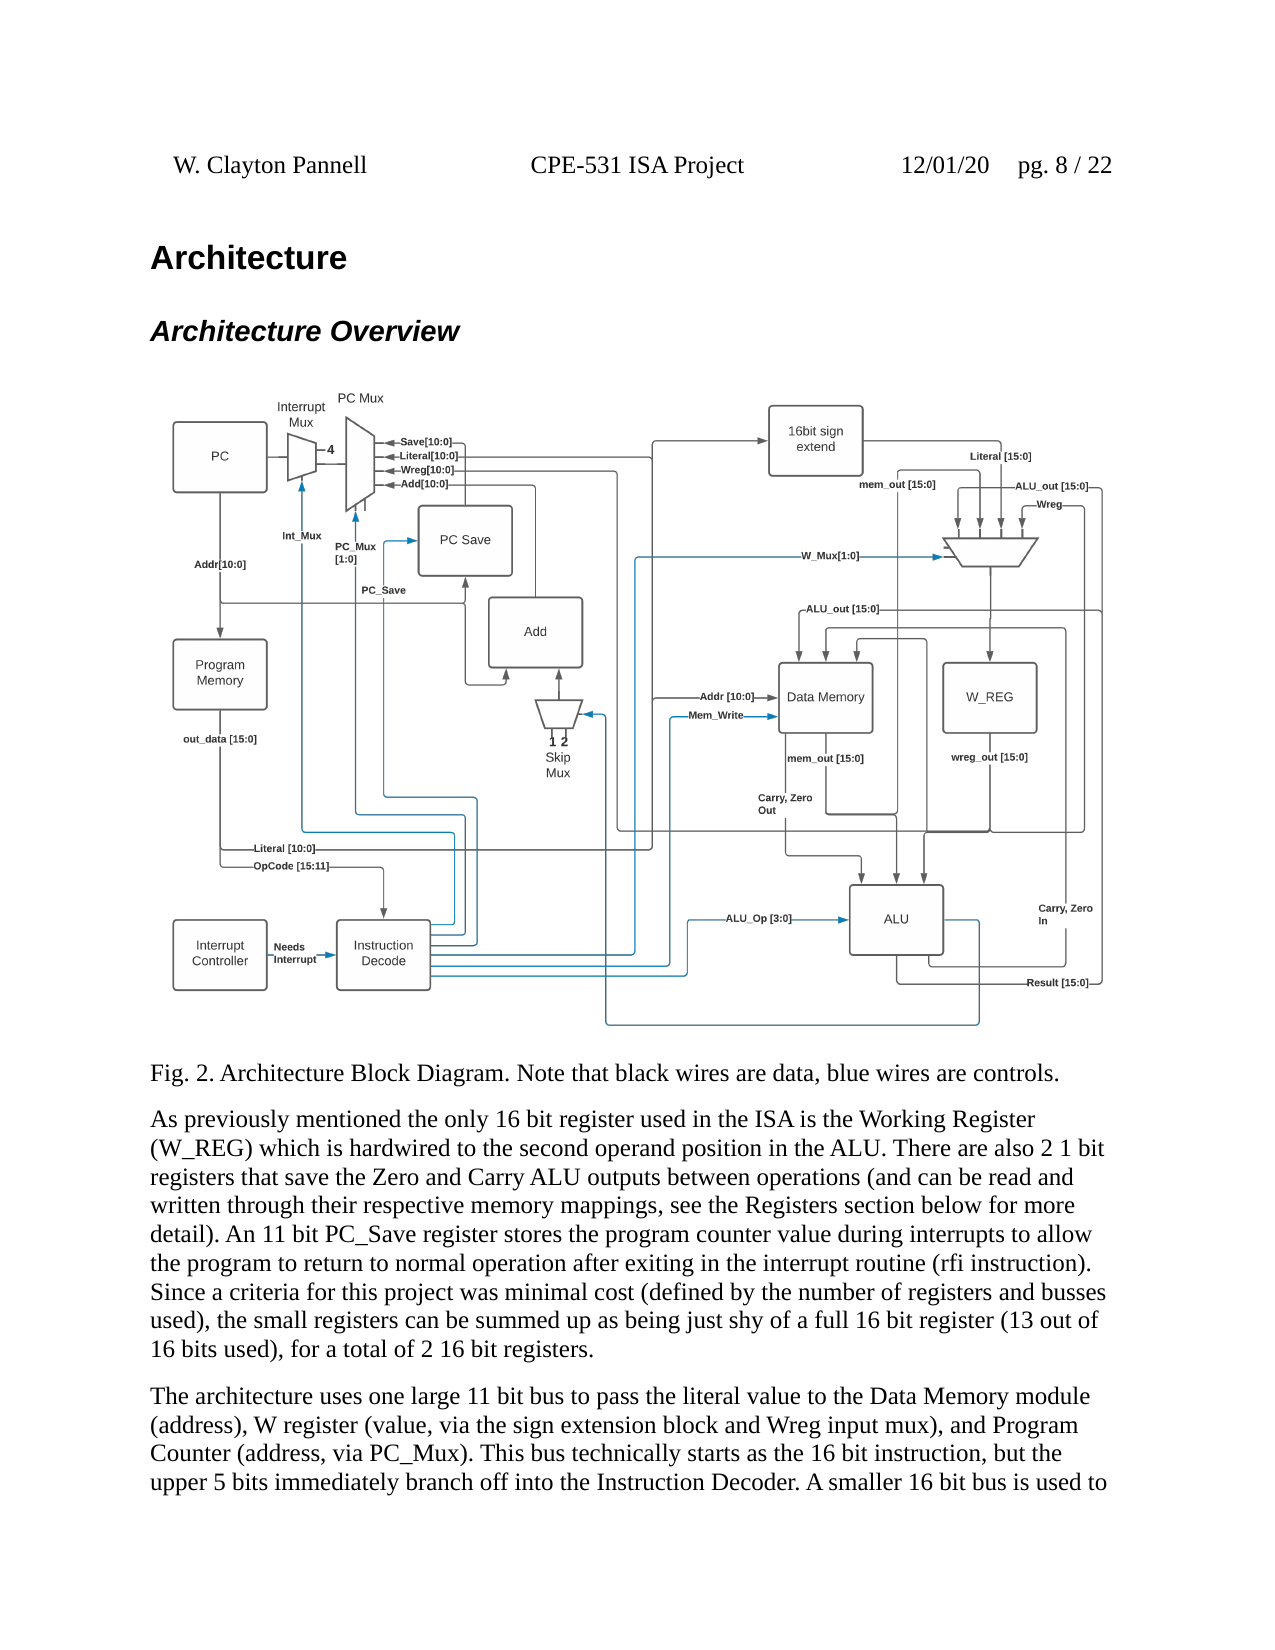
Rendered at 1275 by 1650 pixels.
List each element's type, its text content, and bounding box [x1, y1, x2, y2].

subtitle Architecture [150, 237, 1125, 276]
text As previously mentioned the only 16 bit register used in the ISA is the Working Register (W_REG) which is hardwired to the second operand position in the ALU. There are also 2 1 bit registers that save the Zero and Carry ALU outputs between operations (and can be read and written through their respective memory mappings, see the Registers section below for more detail). An 11 bit PC_Save register stores the program counter value during interrupts to allow the program to return to normal operation after exiting in the interrupt routine (rfi instruction). Since a criteria for this project was minimal cost (defined by the number of registers and busses used), the small registers can be summed up as being just shy of a full 16 bit register (13 out of 16 bits used), for a total of 2 16 bit registers. [150, 1104, 1125, 1363]
picture [150, 359, 1125, 1049]
subtitle Architecture Overview [150, 314, 1125, 347]
text The architecture uses one large 11 bit bus to pass the literal value to the Data Memory module (address), W register (value, via the sign extension block and Wreg input mux), and Program Counter (address, via PC_Mux). This bus technically starts as the 16 bit instruction, but the upper 5 bits immediately branch off into the Instruction Decoder. A smaller 16 bit bus is used to [150, 1381, 1125, 1496]
text Fig. 2. Architecture Block Diagram. Note that black wires are data, blue wires are controls. [150, 1058, 1125, 1086]
